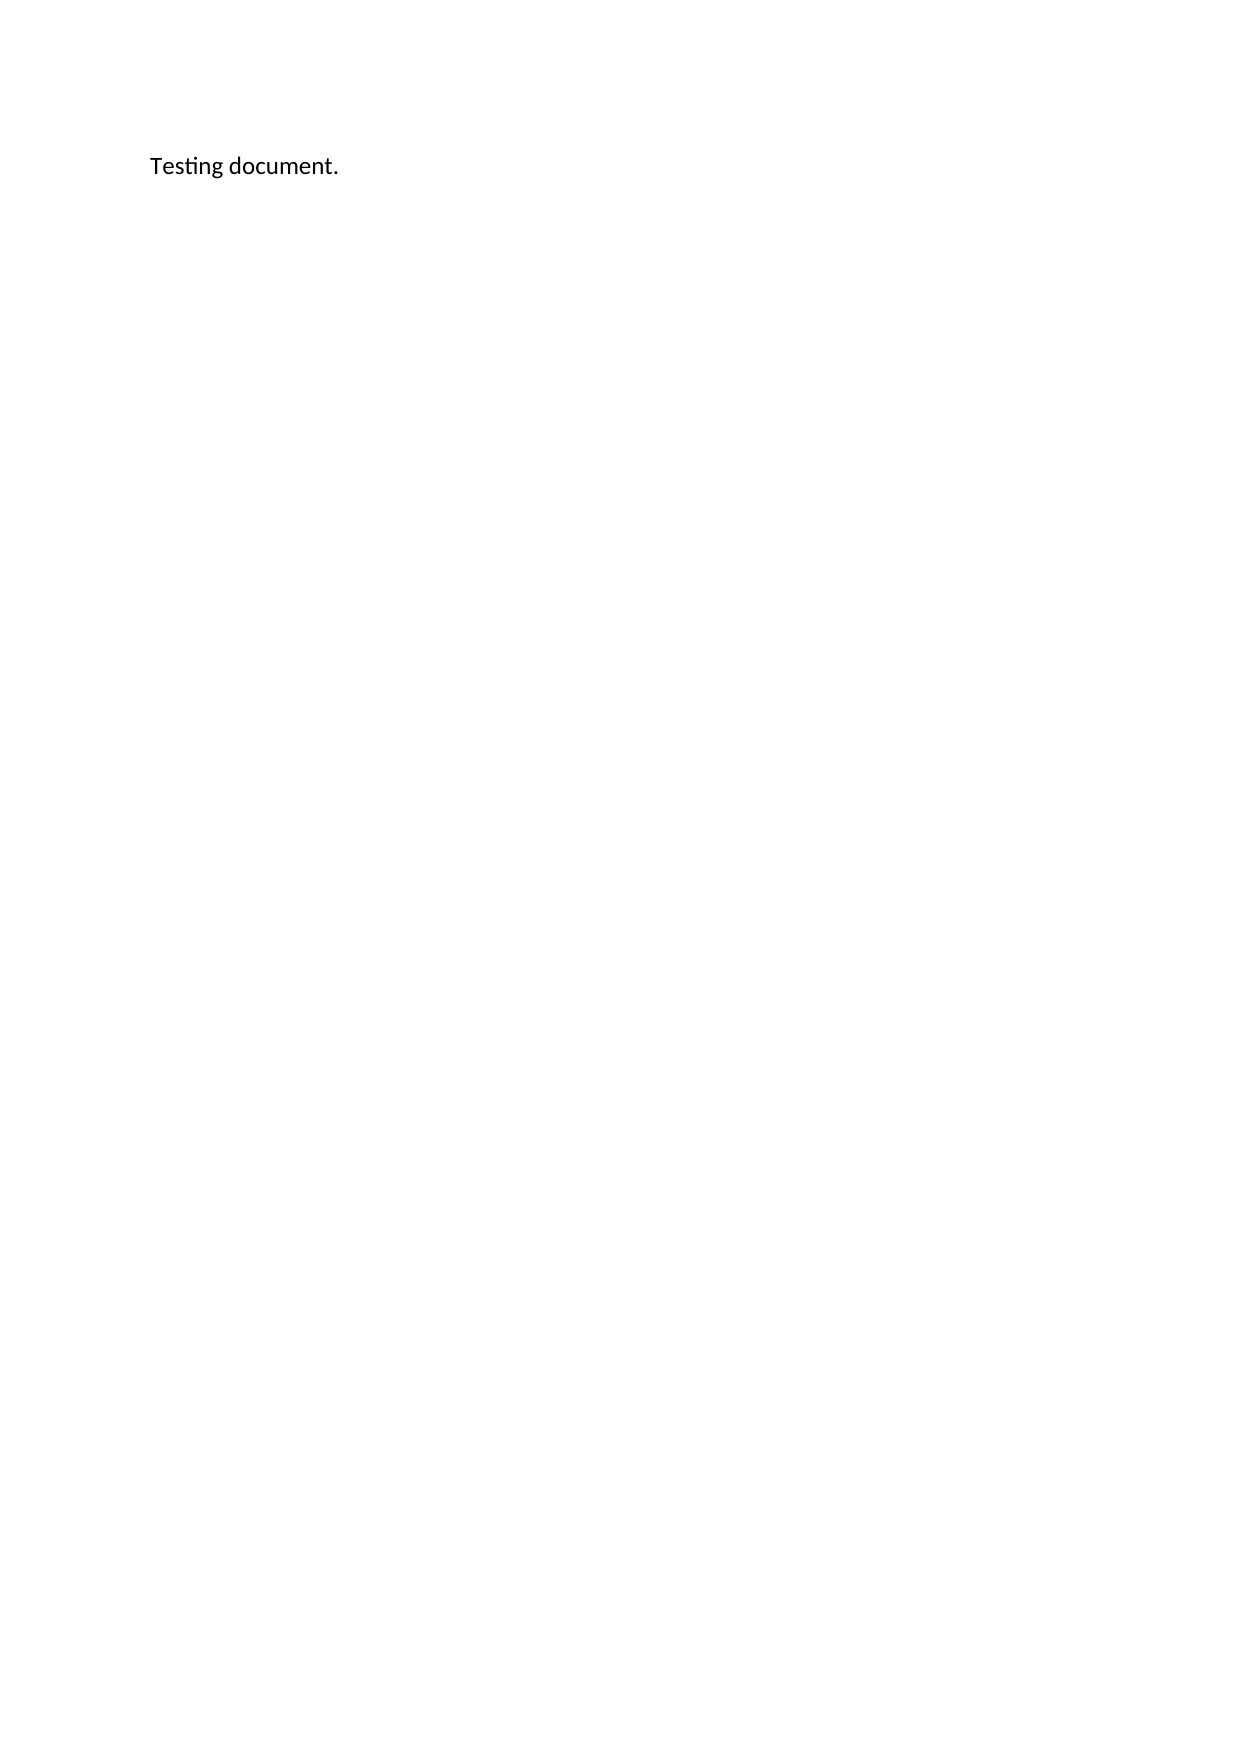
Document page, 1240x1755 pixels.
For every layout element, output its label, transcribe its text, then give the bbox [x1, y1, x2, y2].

text Testing document. [150, 150, 1089, 181]
